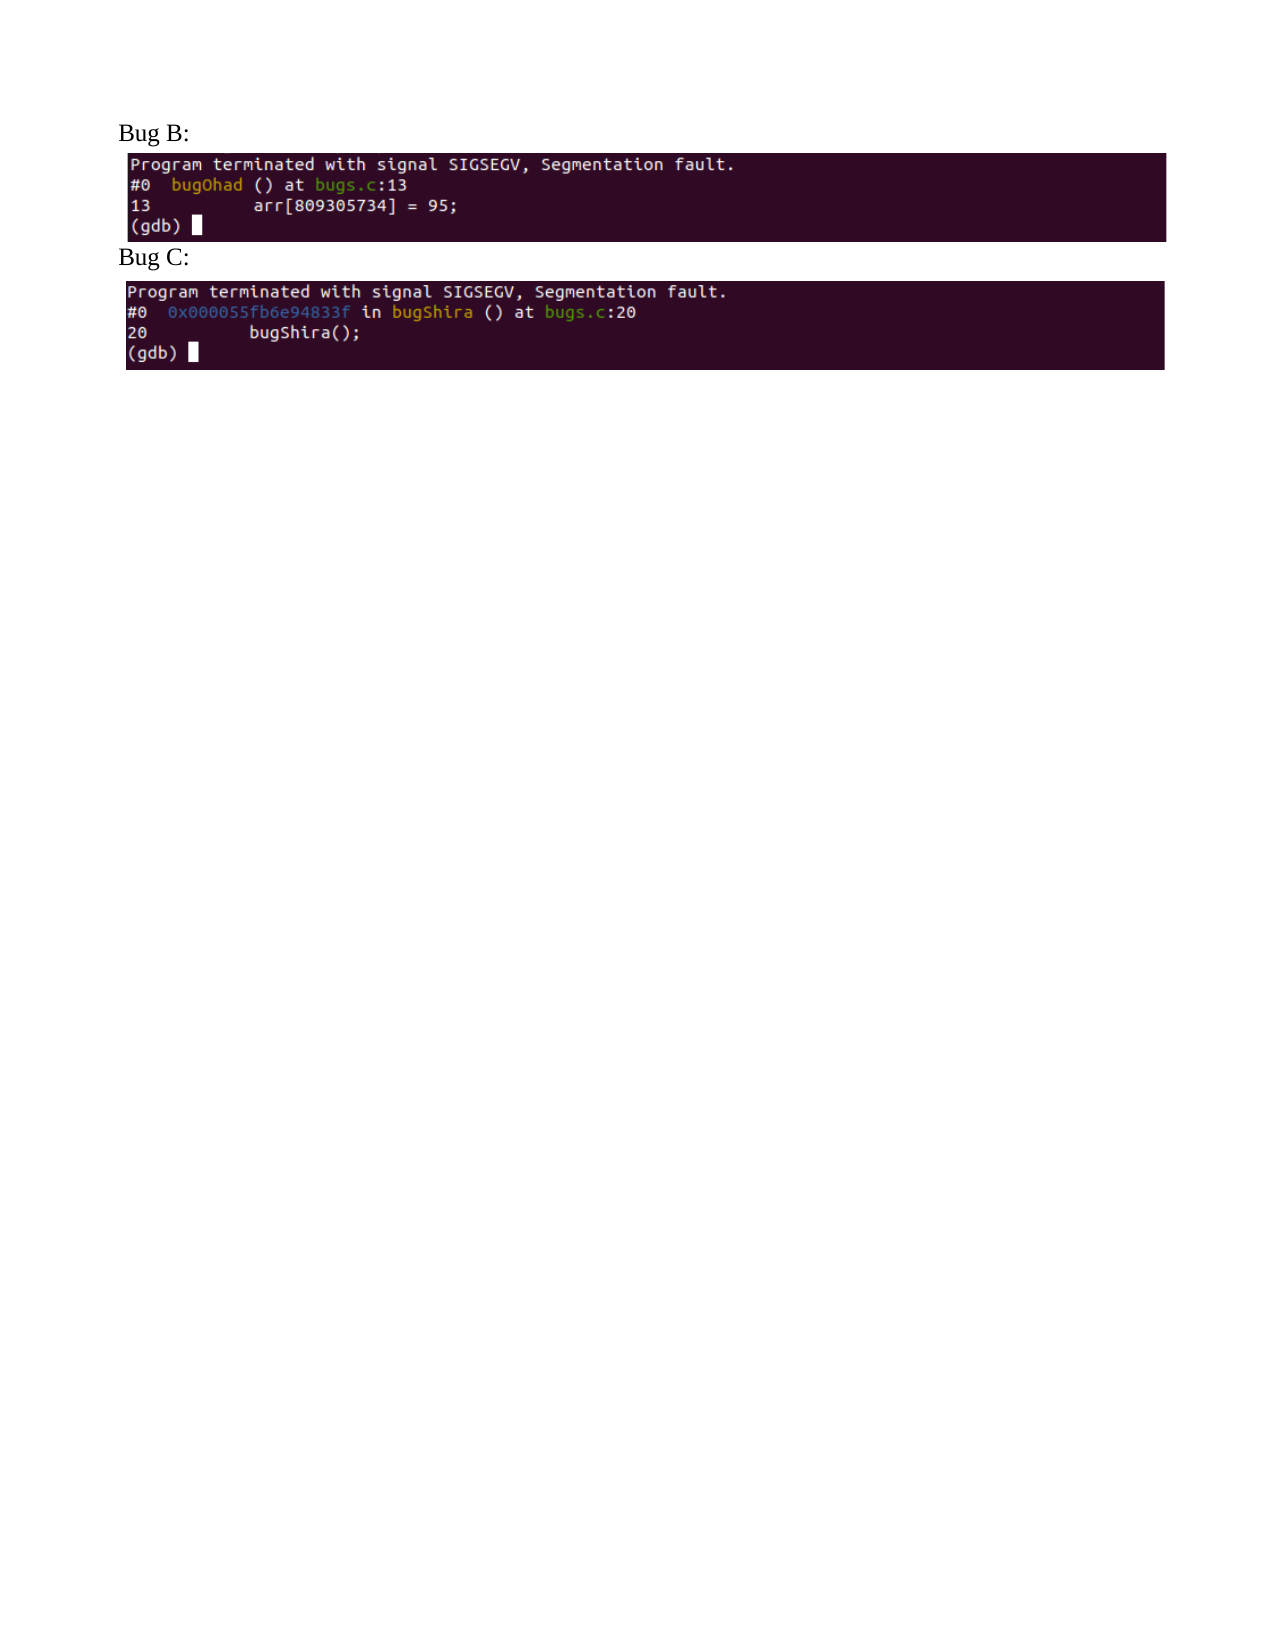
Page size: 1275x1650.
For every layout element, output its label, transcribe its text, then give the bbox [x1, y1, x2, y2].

text Bug C: [118, 147, 1157, 271]
text Bug B: [118, 118, 1157, 147]
picture [126, 281, 1165, 370]
picture [127, 153, 1167, 242]
